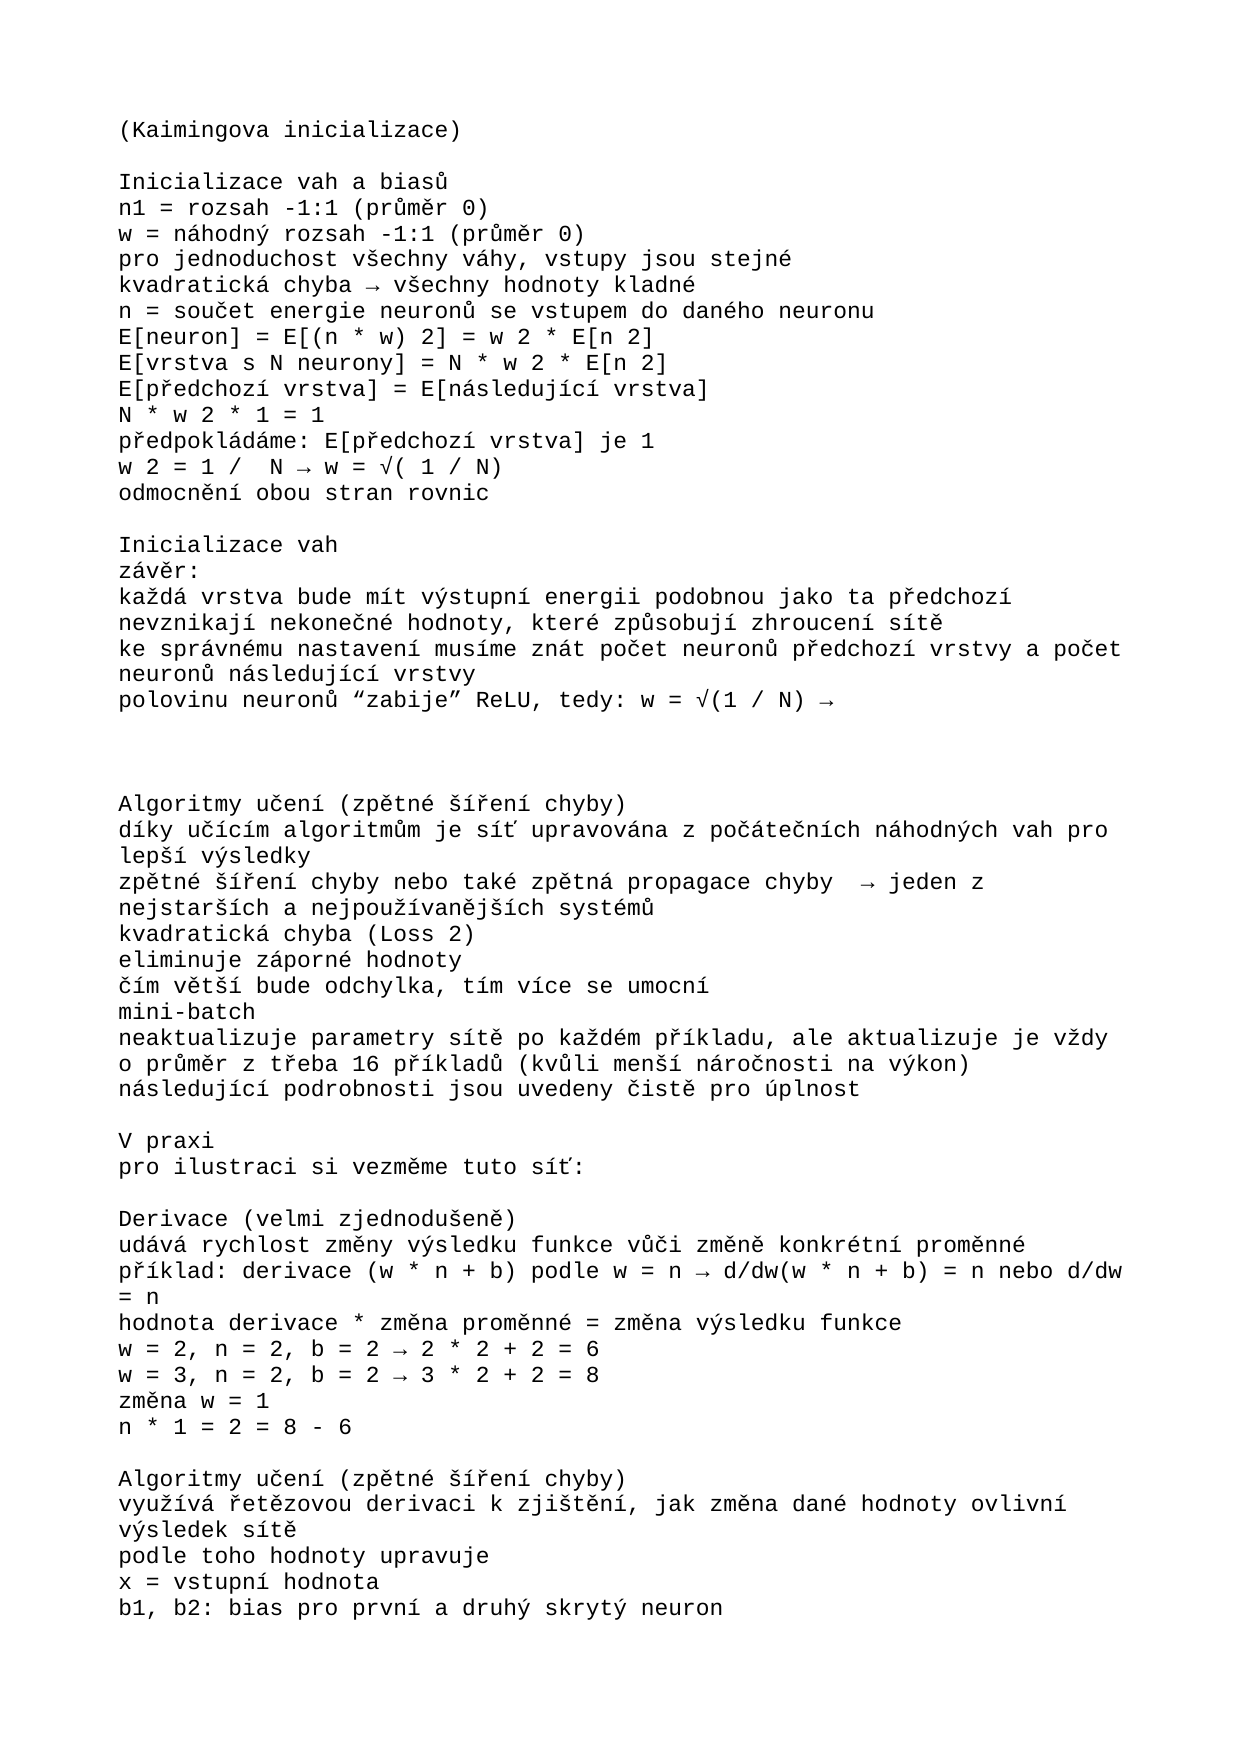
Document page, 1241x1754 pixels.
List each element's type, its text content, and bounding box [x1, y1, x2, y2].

text Algoritmy učení (zpětné šíření chyby) [118, 792, 1122, 818]
text E[neuron] = E[(n * w) 2] = w 2 * E[n 2] [118, 326, 1122, 352]
text neaktualizuje parametry sítě po každém příkladu, ale aktualizuje je vždy o průměr z třeba 16 příkladů (kvůli menší náročnosti na výkon) [118, 1026, 1122, 1078]
text odmocnění obou stran rovnic [118, 481, 1122, 507]
text x = vstupní hodnota [118, 1571, 1122, 1597]
text předpokládáme: E[předchozí vrstva] je 1 [118, 429, 1122, 455]
text využívá řetězovou derivaci k zjištění, jak změna dané hodnoty ovlivní výsledek sítě [118, 1493, 1122, 1545]
text nevznikají nekonečné hodnoty, které způsobují zhroucení sítě [118, 611, 1122, 637]
text N * w 2 * 1 = 1 [118, 403, 1122, 429]
text mini-batch [118, 1000, 1122, 1026]
text ke správnému nastavení musíme znát počet neuronů předchozí vrstvy a počet neuronů následující vrstvy [118, 637, 1122, 689]
text Algoritmy učení (zpětné šíření chyby) [118, 1467, 1122, 1493]
text V praxi [118, 1130, 1122, 1156]
text změna w = 1 [118, 1389, 1122, 1415]
text n * 1 = 2 = 8 - 6 [118, 1415, 1122, 1441]
text n = součet energie neuronů se vstupem do daného neuronu [118, 300, 1122, 326]
text E[předchozí vrstva] = E[následující vrstva] [118, 377, 1122, 403]
text udává rychlost změny výsledku funkce vůči změně konkrétní proměnné [118, 1233, 1122, 1259]
text pro jednoduchost všechny váhy, vstupy jsou stejné [118, 248, 1122, 274]
text zpětné šíření chyby nebo také zpětná propagace chyby → jeden z nejstarších a nejpoužívanějších systémů [118, 870, 1122, 922]
text b1, b2: bias pro první a druhý skrytý neuron [118, 1597, 1122, 1622]
text Inicializace vah a biasů [118, 170, 1122, 196]
text w = 3, n = 2, b = 2 → 3 * 2 + 2 = 8 [118, 1363, 1122, 1389]
text polovinu neuronů “zabije” ReLU, tedy: w = √(1 / N) → [118, 689, 1122, 715]
text Inicializace vah [118, 533, 1122, 559]
text hodnota derivace * změna proměnné = změna výsledku funkce [118, 1311, 1122, 1337]
text w = náhodný rozsah -1:1 (průměr 0) [118, 222, 1122, 248]
text podle toho hodnoty upravuje [118, 1545, 1122, 1571]
text čím větší bude odchylka, tím více se umocní [118, 974, 1122, 1000]
text kvadratická chyba (Loss 2) [118, 922, 1122, 948]
text w = 2, n = 2, b = 2 → 2 * 2 + 2 = 6 [118, 1337, 1122, 1363]
text závěr: [118, 559, 1122, 585]
text kvadratická chyba → všechny hodnoty kladné [118, 274, 1122, 300]
text E[vrstva s N neurony] = N * w 2 * E[n 2] [118, 352, 1122, 377]
text každá vrstva bude mít výstupní energii podobnou jako ta předchozí [118, 585, 1122, 611]
text eliminuje záporné hodnoty [118, 948, 1122, 974]
text (Kaimingova inicializace) [118, 118, 1122, 144]
text příklad: derivace (w * n + b) podle w = n → d/dw(w * n + b) = n nebo d/dw = n [118, 1259, 1122, 1311]
text w 2 = 1 / N → w = √( 1 / N) [118, 455, 1122, 481]
text n1 = rozsah -1:1 (průměr 0) [118, 196, 1122, 222]
text díky učícím algoritmům je síť upravována z počátečních náhodných vah pro lepší výsledky [118, 818, 1122, 870]
text pro ilustraci si vezměme tuto síť: [118, 1156, 1122, 1182]
text následující podrobnosti jsou uvedeny čistě pro úplnost [118, 1078, 1122, 1104]
text Derivace (velmi zjednodušeně) [118, 1207, 1122, 1233]
